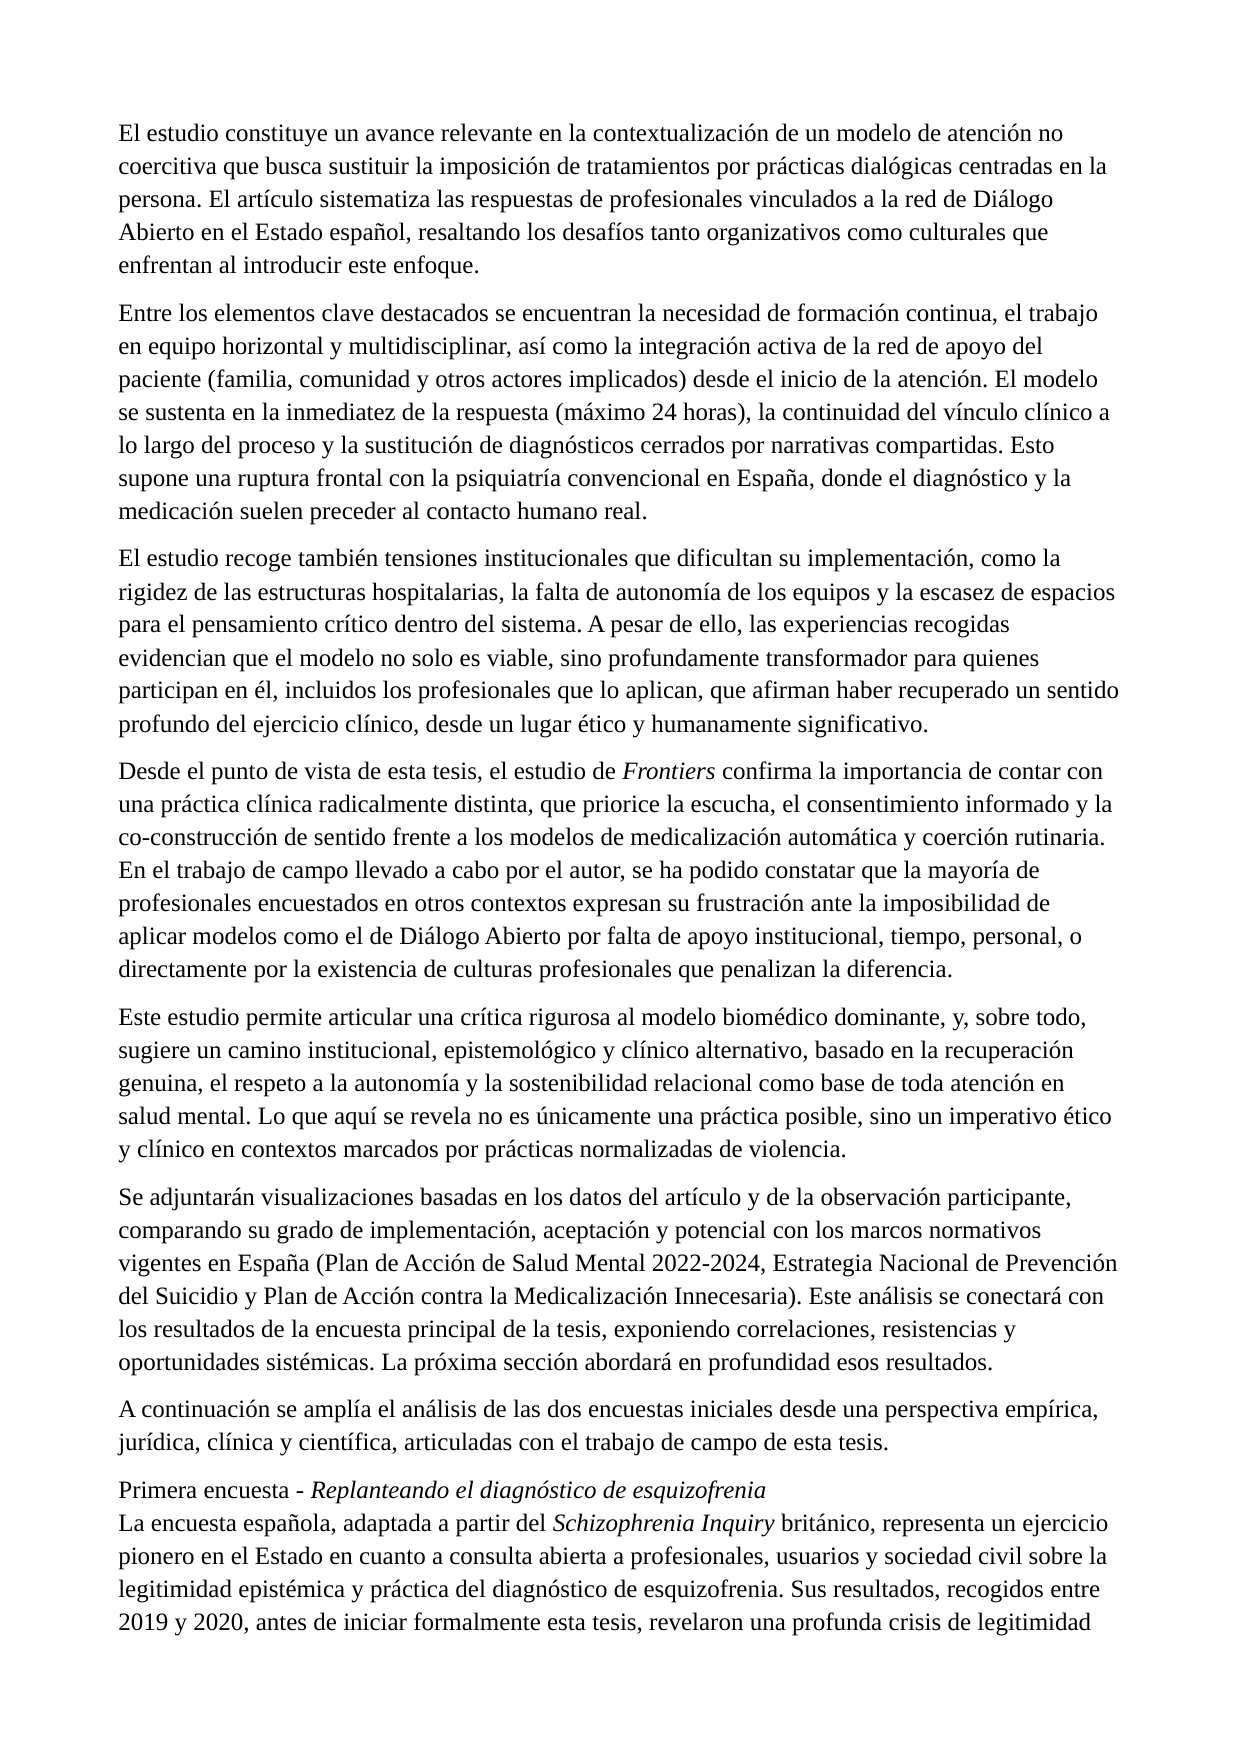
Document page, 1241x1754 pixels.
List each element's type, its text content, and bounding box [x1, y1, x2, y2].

text Se adjuntarán visualizaciones basadas en los datos del artículo y de la observación participante, comparando su grado de implementación, aceptación y potencial con los marcos normativos vigentes en España (Plan de Acción de Salud Mental 2022-2024, Estrategia Nacional de Prevención del Suicidio y Plan de Acción contra la Medicalización Innecesaria). Este análisis se conectará con los resultados de la encuesta principal de la tesis, exponiendo correlaciones, resistencias y oportunidades sistémicas. La próxima sección abordará en profundidad esos resultados. [118, 1182, 1122, 1376]
text El estudio recoge también tensiones institucionales que dificultan su implementación, como la rigidez de las estructuras hospitalarias, la falta de autonomía de los equipos y la escasez de espacios para el pensamiento crítico dentro del sistema. A pesar de ello, las experiencias recogidas evidencian que el modelo no solo es viable, sino profundamente transformador para quienes participan en él, incluidos los profesionales que lo aplican, que afirman haber recuperado un sentido profundo del ejercicio clínico, desde un lugar ético y humanamente significativo. [118, 543, 1122, 737]
text Primera encuesta - Replanteando el diagnóstico de esquizofrenia La encuesta española, adaptada a partir del Schizophrenia Inquiry británico, representa un ejercicio pionero en el Estado en cuanto a consulta abierta a profesionales, usuarios y sociedad civil sobre la legitimidad epistémica y práctica del diagnóstico de esquizofrenia. Sus resultados, recogidos entre 2019 y 2020, antes de iniciar formalmente esta tesis, revelaron una profunda crisis de legitimidad [118, 1475, 1122, 1636]
text Este estudio permite articular una crítica rigurosa al modelo biomédico dominante, y, sobre todo, sugiere un camino institucional, epistemológico y clínico alternativo, basado en la recuperación genuina, el respeto a la autonomía y la sostenibilidad relacional como base de toda atención en salud mental. Lo que aquí se revela no es únicamente una práctica posible, sino un imperativo ético y clínico en contextos marcados por prácticas normalizadas de violencia. [118, 1002, 1122, 1163]
text Entre los elementos clave destacados se encuentran la necesidad de formación continua, el trabajo en equipo horizontal y multidisciplinar, así como la integración activa de la red de apoyo del paciente (familia, comunidad y otros actores implicados) desde el inicio de la atención. El modelo se sustenta en la inmediatez de la respuesta (máximo 24 horas), la continuidad del vínculo clínico a lo largo del proceso y la sustitución de diagnósticos cerrados por narrativas compartidas. Esto supone una ruptura frontal con la psiquiatría convencional en España, donde el diagnóstico y la medicación suelen preceder al contacto humano real. [118, 298, 1122, 525]
text El estudio constituye un avance relevante en la contextualización de un modelo de atención no coercitiva que busca sustituir la imposición de tratamientos por prácticas dialógicas centradas en la persona. El artículo sistematiza las respuestas de profesionales vinculados a la red de Diálogo Abierto en el Estado español, resaltando los desafíos tanto organizativos como culturales que enfrentan al introducir este enfoque. [118, 118, 1122, 279]
text A continuación se amplía el análisis de las dos encuestas iniciales desde una perspectiva empírica, jurídica, clínica y científica, articuladas con el trabajo de campo de esta tesis. [118, 1394, 1122, 1456]
text Desde el punto de vista de esta tesis, el estudio de Frontiers confirma la importancia de contar con una práctica clínica radicalmente distinta, que priorice la escucha, el consentimiento informado y la co-construcción de sentido frente a los modelos de medicalización automática y coerción rutinaria. En el trabajo de campo llevado a cabo por el autor, se ha podido constatar que la mayoría de profesionales encuestados en otros contextos expresan su frustración ante la imposibilidad de aplicar modelos como el de Diálogo Abierto por falta de apoyo institucional, tiempo, personal, o directamente por la existencia de culturas profesionales que penalizan la diferencia. [118, 756, 1122, 983]
